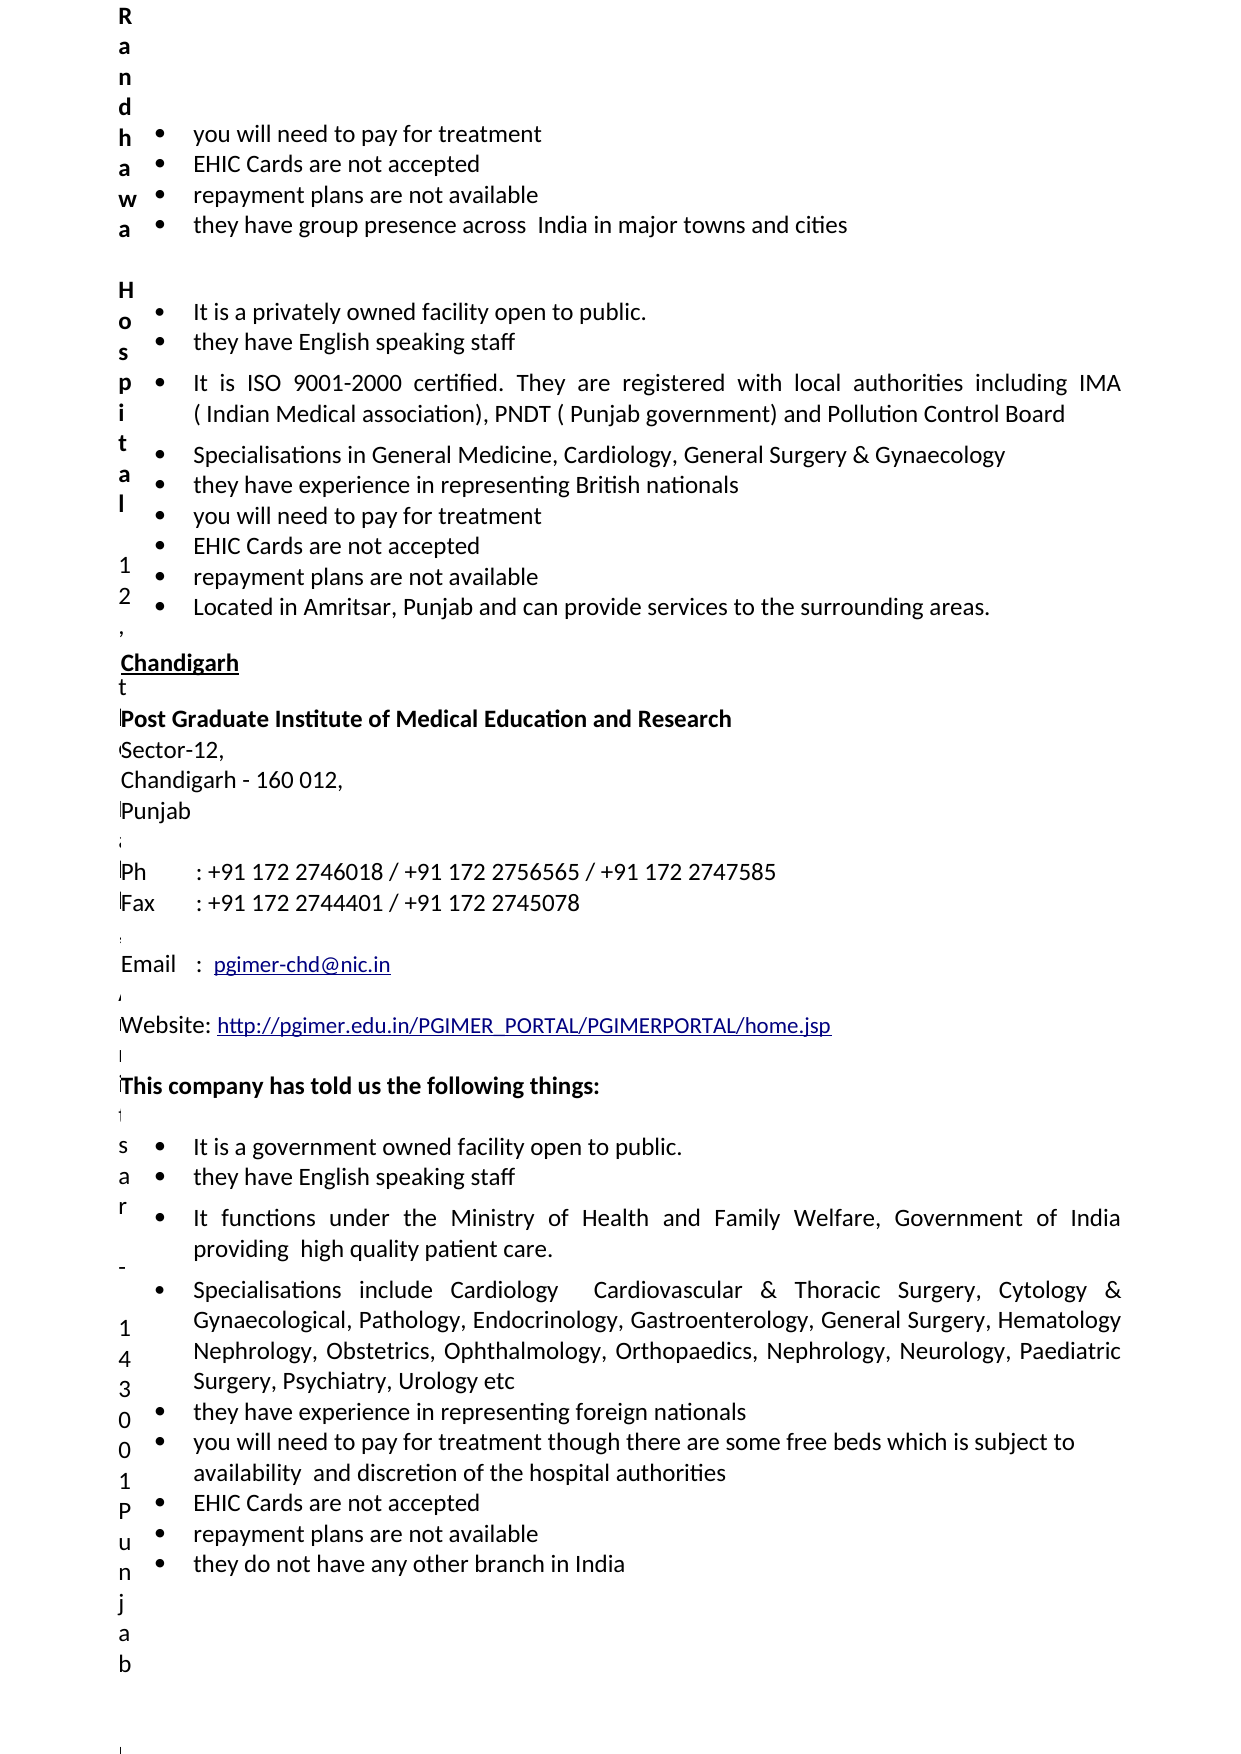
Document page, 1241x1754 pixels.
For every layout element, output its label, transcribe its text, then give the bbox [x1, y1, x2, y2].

list you will need to pay for treatment [156, 118, 1122, 149]
text Chandigarh [121, 978, 1109, 1009]
list they have English speaking staff [156, 327, 1122, 357]
text Chandigarh [121, 647, 1122, 678]
list you will need to pay for treatment [156, 500, 1122, 531]
text Chandigarh [121, 1100, 1109, 1131]
text Fax : +91 172 2744401 / +91 172 2745078 [121, 887, 1109, 917]
list Specialisations in General Medicine, Cardiology, General Surgery & Gynaecology [156, 439, 1122, 469]
list EHIC Cards are not accepted [156, 149, 1122, 179]
text Chandigarh [121, 826, 1109, 856]
text Punjab [121, 795, 1109, 826]
text Chandigarh [121, 1039, 1109, 1070]
text Sector-12, [121, 734, 1109, 764]
list you will need to pay for treatment though there are some free beds which is subject to availability and discretion of the hospital authorities [156, 1426, 1122, 1487]
list repayment plans are not available [156, 561, 1122, 592]
list they have group presence across India in major towns and cities [156, 210, 1122, 240]
list It functions under the Ministry of Health and Family Welfare, Government of India providing high quality patient care. [156, 1202, 1122, 1263]
text Email : pgimer-chd@nic.in [121, 948, 1109, 978]
text Chandigarh [121, 917, 1109, 948]
list they have experience in representing British nationals [156, 469, 1122, 500]
list repayment plans are not available [156, 1518, 1122, 1548]
list Specialisations include Cardiology Cardiovascular & Thoracic Surgery, Cytology & Gynaecological, Pathology, Endocrinology, Gastroenterology, General Surgery, Hematology Nephrology, Obstetrics, Ophthalmology, Orthopaedics, Nephrology, Neurology, Paediatric Surgery, Psychiatry, Urology etc [156, 1274, 1122, 1396]
list EHIC Cards are not accepted [156, 531, 1122, 561]
list Located in Amritsar, Punjab and can provide services to the surrounding areas. [156, 592, 1122, 622]
list It is ISO 9001-2000 certified. They are registered with local authorities including IMA ( Indian Medical association), PNDT ( Punjab government) and Pollution Control Board [156, 367, 1122, 428]
text Post Graduate Institute of Medical Education and Research [121, 703, 1109, 734]
text This company has told us the following things: [121, 1070, 1109, 1100]
list repayment plans are not available [156, 179, 1122, 210]
text Ph : +91 172 2746018 / +91 172 2756565 / +91 172 2747585 [121, 856, 1109, 887]
list they do not have any other branch in India [156, 1548, 1122, 1579]
text Chandigarh - 160 012, [121, 764, 1109, 795]
list It is a government owned facility open to public. [156, 703, 1122, 1161]
list they have experience in representing foreign nationals [156, 1396, 1122, 1426]
list It is a privately owned facility open to public. [156, 296, 1122, 327]
list EHIC Cards are not accepted [156, 1487, 1122, 1518]
list they have English speaking staff [156, 1161, 1122, 1192]
text Website: http://pgimer.edu.in/PGIMER_PORTAL/PGIMERPORTAL/home.jsp [121, 1009, 1109, 1039]
